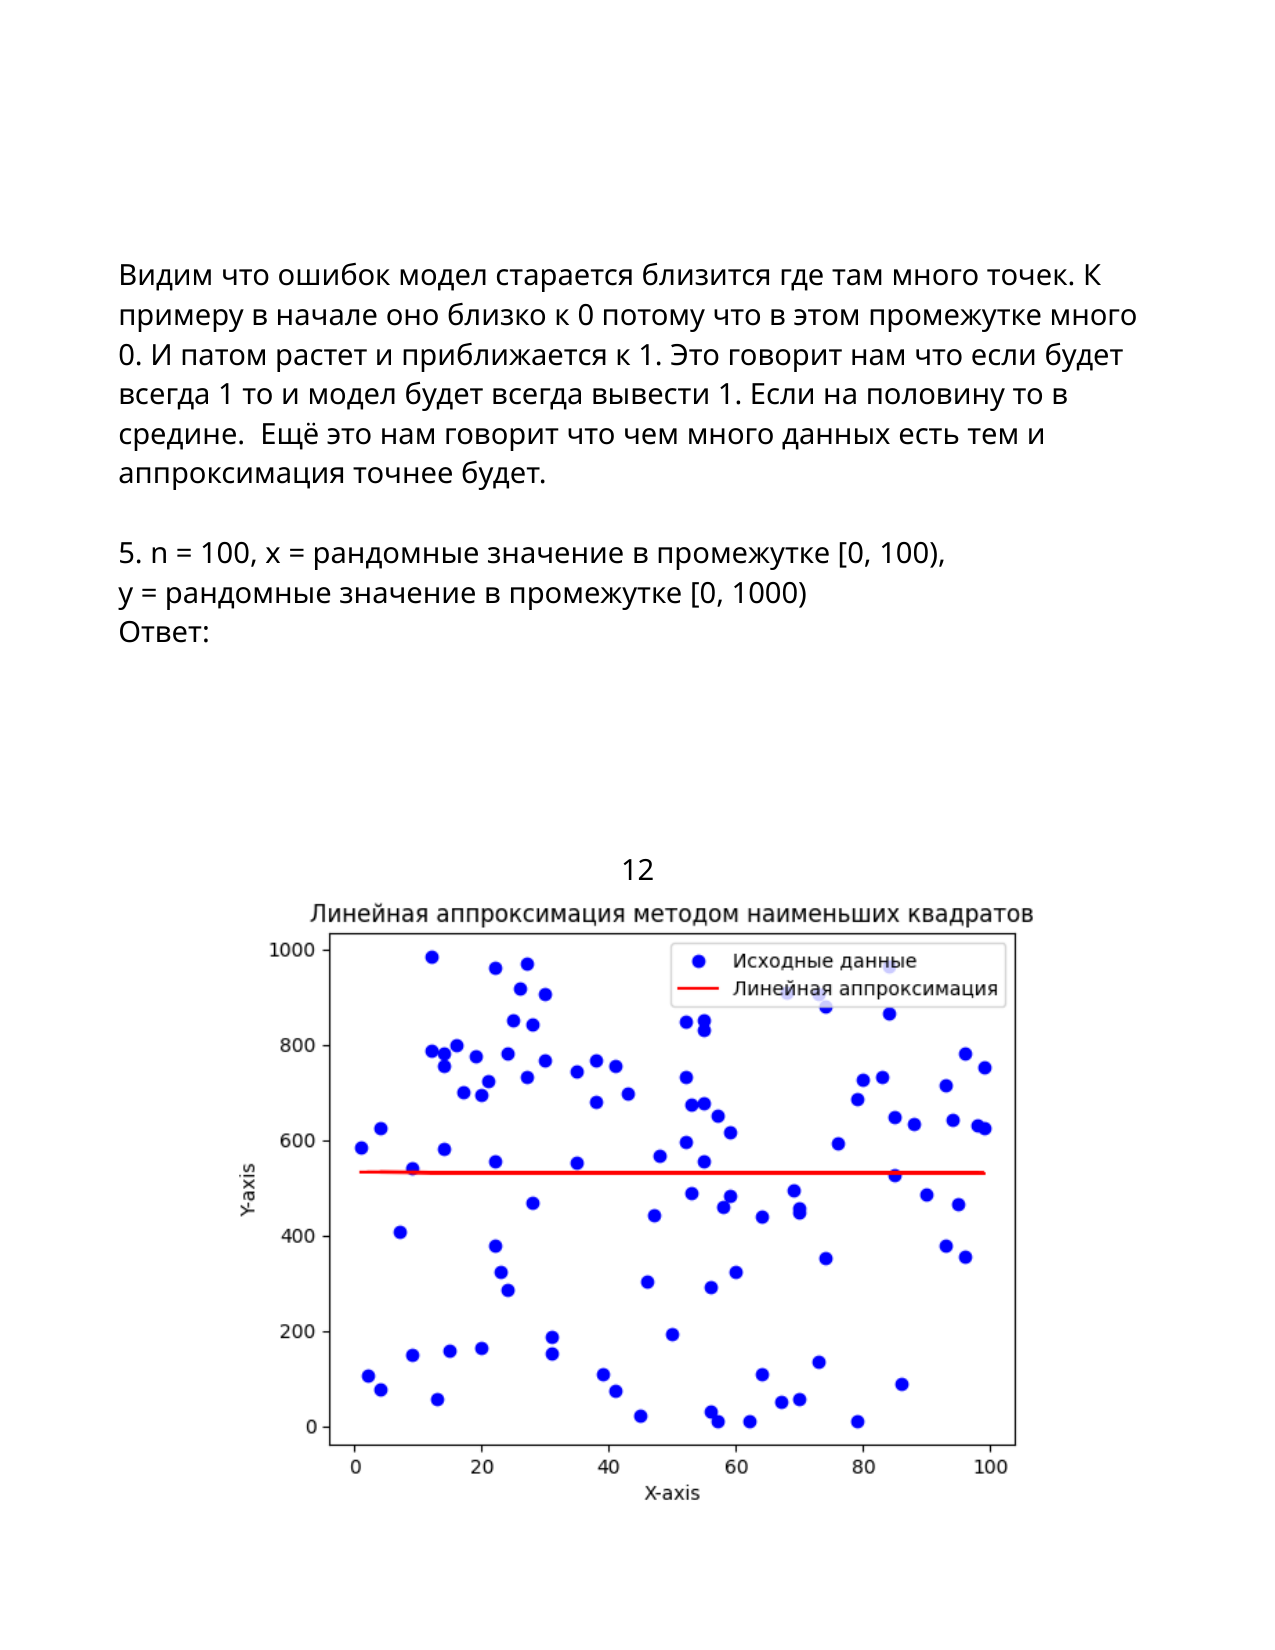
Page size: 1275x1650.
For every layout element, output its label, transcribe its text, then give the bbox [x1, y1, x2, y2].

text 10 [118, 850, 1157, 889]
text 5. n = 100, x = рандомные значение в промежутке [0, 100), [118, 532, 1157, 572]
text Ответ: [118, 612, 1157, 651]
text y = рандомные значение в промежутке [0, 1000) [118, 572, 1157, 612]
picture [227, 889, 1048, 1518]
text Видим что ошибок модел старается близится где там много точек. К примеру в начале оно близко к 0 потому что в этом промежутке много 0. И патом растет и приближается к 1. Это говорит нам что если будет всегда 1 то и модел будет всегда вывести 1. Если на половину то в средине. Ещё это нам говорит что чем много данных есть тем и аппроксимация точнее будет. [118, 254, 1157, 492]
